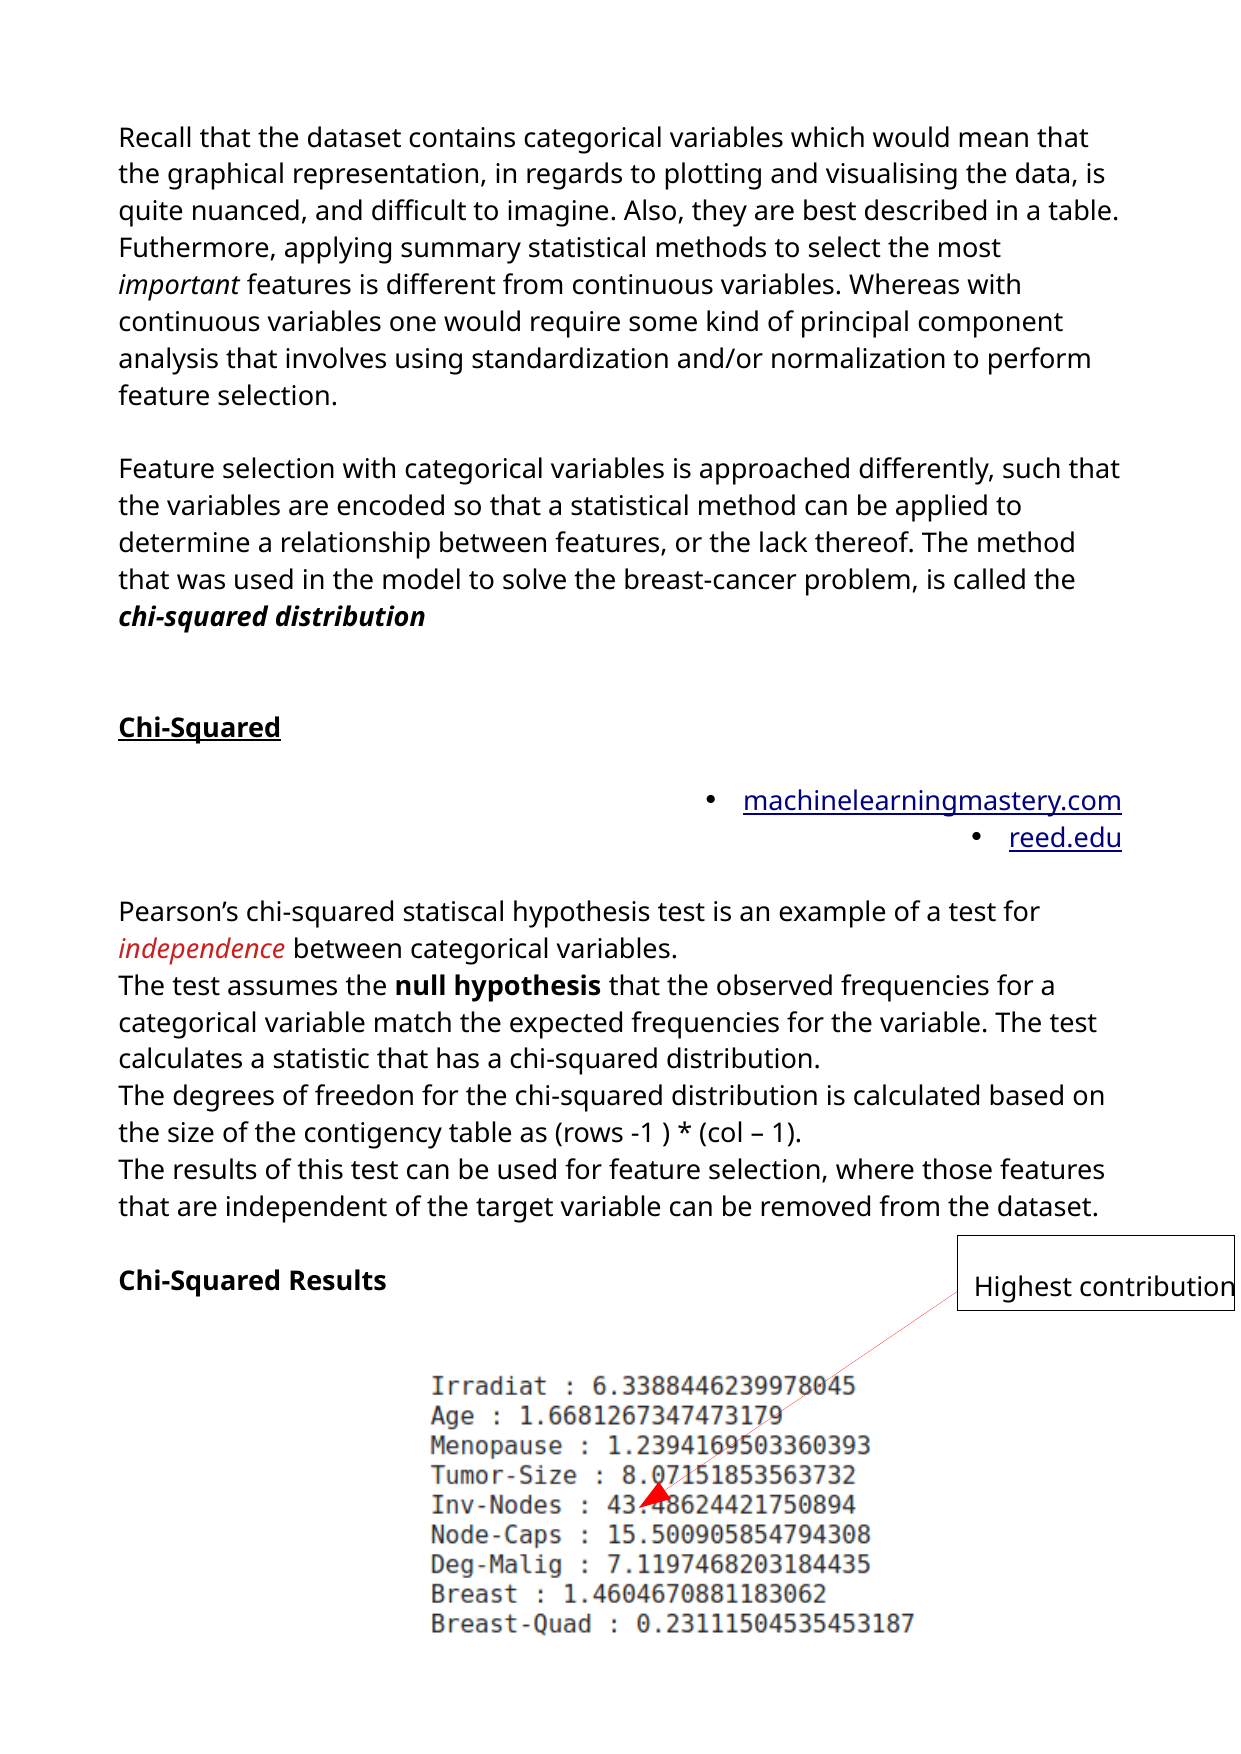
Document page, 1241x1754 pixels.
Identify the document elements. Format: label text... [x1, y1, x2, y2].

text Chi-Squared Results [958, 1261, 1122, 1298]
text Chi-Squared Results [118, 1261, 957, 1298]
text Pearson’s chi-squared statiscal hypothesis test is an example of a test for independence between categorical variables. [118, 892, 1122, 966]
list machinelearningmastery.com [156, 782, 1122, 819]
text The degrees of freedon for the chi-squared distribution is calculated based on the size of the contigency table as (rows -1 ) * (col – 1). [118, 1077, 1122, 1151]
text The results of this test can be used for feature selection, where those features that are independent of the target variable can be removed from the dataset. [118, 1151, 1122, 1224]
text The test assumes the null hypothesis that the observed frequencies for a categorical variable match the expected frequencies for the variable. The test calculates a statistic that has a chi-squared distribution. [118, 966, 1122, 1077]
picture [425, 1370, 923, 1639]
list reed.edu [156, 819, 1122, 856]
text Chi-Squared [118, 708, 1122, 745]
text Recall that the dataset contains categorical variables which would mean that the graphical representation, in regards to plotting and visualising the data, is quite nuanced, and difficult to imagine. Also, they are best described in a table. Futhermore, applying summary statistical methods to select the most important features is different from continuous variables. Whereas with continuous variables one would require some kind of principal component analysis that involves using standardization and/or normalization to perform feature selection. [118, 118, 1122, 413]
text Feature selection with categorical variables is approached differently, such that the variables are encoded so that a statistical method can be applied to determine a relationship between features, or the lack thereof. The method that was used in the model to solve the breast-cancer problem, is called the chi-squared distribution [118, 450, 1122, 634]
